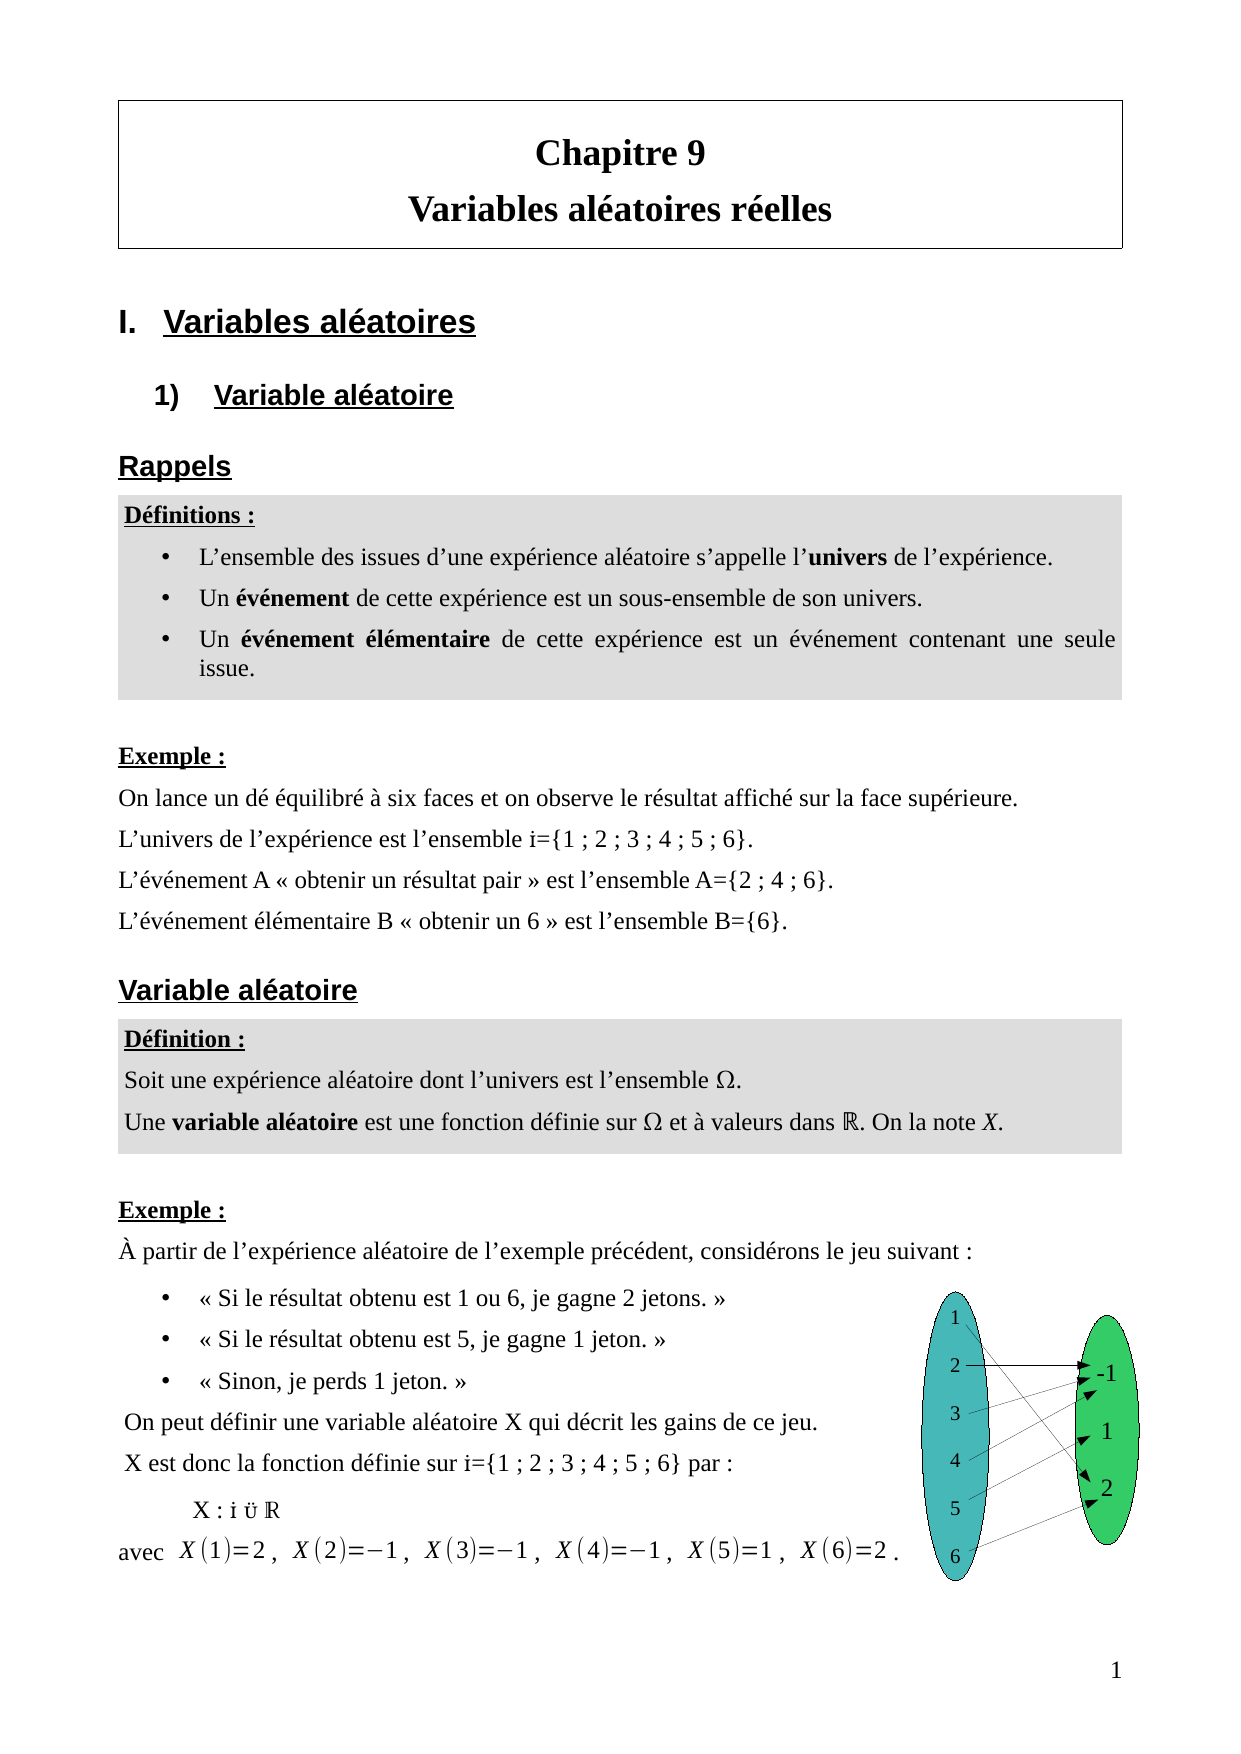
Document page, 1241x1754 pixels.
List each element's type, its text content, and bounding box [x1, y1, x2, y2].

table_header Définition : Soit une expérience aléatoire dont l’univers est l’ensemble . Une variable aléatoire est une fonction définie sur  et à valeurs dans ℝ. On la note X. [118, 1019, 1122, 1154]
table_header [987, 1451, 1080, 1495]
text L’événement A « obtenir un résultat pair » est l’ensemble A={2 ; 4 ; 6}. [118, 865, 1122, 894]
text L’événement élémentaire B « obtenir un 6 » est l’ensemble B={6}. [118, 906, 1122, 935]
text L’univers de l’expérience est l’ensemble ={1 ; 2 ; 3 ; 4 ; 5 ; 6}. [118, 824, 1122, 853]
subtitle Variables aléatoires [118, 302, 1122, 340]
table_header Définitions : L’ensemble des issues d’une expérience aléatoire s’appelle l’univers de l’expérience. Un événement de cette expérience est un sous-ensemble de son univers. Un événement élémentaire de cette expérience est un événement contenant une seule issue. [118, 495, 1122, 700]
text [983, 1495, 1082, 1524]
text À partir de l’expérience aléatoire de l’exemple précédent, considérons le jeu suivant : [118, 1236, 1122, 1265]
text Exemple : [118, 1195, 1122, 1224]
table_header [828, 1278, 1123, 1495]
table_header [983, 1348, 996, 1365]
text [972, 1537, 1122, 1565]
subtitle Variable aléatoire [118, 973, 1122, 1006]
text Exemple : [118, 741, 1122, 770]
subtitle Rappels [118, 449, 1122, 482]
text X :   ℝ [118, 1495, 928, 1524]
table_header « Si le résultat obtenu est 1 ou 6, je gagne 2 jetons. » « Si le résultat obtenu est 5, je gagne 1 jeton. » « Sinon, je perds 1 jeton. » On peut définir une variable aléatoire X qui décrit les gains de ce jeu. X est donc la fonction définie sur ={1 ; 2 ; 3 ; 4 ; 5 ; 6} par : [118, 1278, 827, 1495]
table_header [1043, 1403, 1075, 1448]
table_header [1025, 1383, 1077, 1419]
table_header [987, 1422, 1063, 1489]
table_header [1066, 1445, 1076, 1462]
subtitle Variable aléatoire [153, 378, 1122, 411]
text avec , , , , , . [118, 1537, 939, 1565]
text [1040, 1507, 1088, 1524]
table_header [1000, 1366, 1079, 1396]
table_header [985, 1366, 1022, 1407]
table_header [989, 1399, 1040, 1448]
table_header Chapitre 9 Variables aléatoires réelles [119, 101, 1122, 248]
text On lance un dé équilibré à six faces et on observe le résultat affiché sur la face supérieure. [118, 783, 1122, 811]
